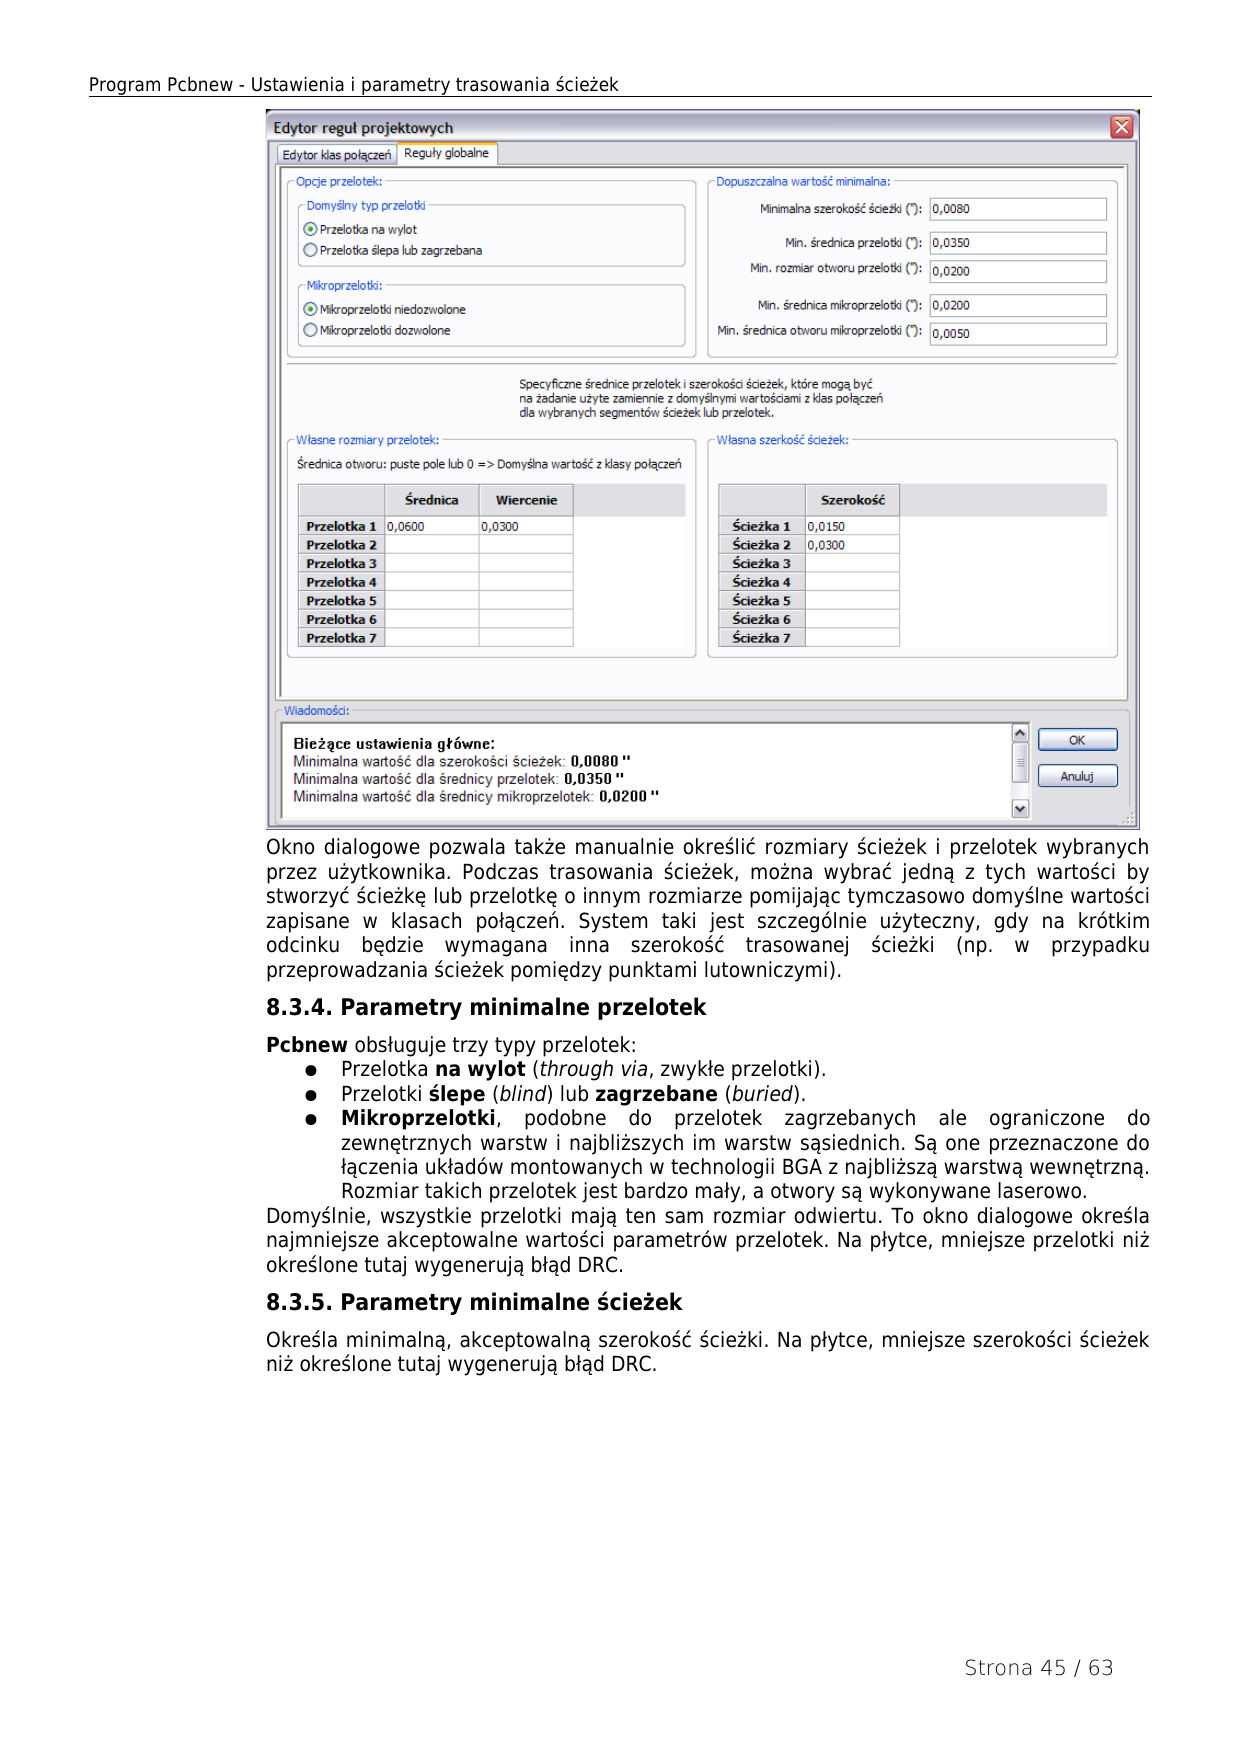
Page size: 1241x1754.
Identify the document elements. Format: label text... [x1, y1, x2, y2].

text Domyślnie, wszystkie przelotki mają ten sam rozmiar odwiertu. To okno dialogowe określa najmniejsze akceptowalne wartości parametrów przelotek. Na płytce, mniejsze przelotki niż określone tutaj wygenerują błąd DRC. [266, 1204, 1152, 1277]
list Przelotki ślepe (blind) lub zagrzebane (buried). [303, 1081, 1152, 1106]
text Pcbnew obsługuje trzy typy przelotek: [266, 1032, 1152, 1057]
subtitle Parametry minimalne przelotek [266, 994, 1152, 1021]
list Mikroprzelotki, podobne do przelotek zagrzebanych ale ograniczone do zewnętrznych warstw i najbliższych im warstw sąsiednich. Są one przeznaczone do łączenia układów montowanych w technologii BGA z najbliższą warstwą wewnętrzną. Rozmiar takich przelotek jest bardzo mały, a otwory są wykonywane laserowo. [303, 1106, 1152, 1204]
list Przelotka na wylot (through via, zwykłe przelotki). [303, 1057, 1152, 1081]
text Okno dialogowe pozwala także manualnie określić rozmiary ścieżek i przelotek wybranych przez użytkownika. Podczas trasowania ścieżek, można wybrać jedną z tych wartości by stworzyć ścieżkę lub przelotkę o innym rozmiarze pomijając tymczasowo domyślne wartości zapisane w klasach połączeń. System taki jest szczególnie użyteczny, gdy na krótkim odcinku będzie wymagana inna szerokość trasowanej ścieżki (np. w przypadku przeprowadzania ścieżek pomiędzy punktami lutowniczymi). [266, 835, 1152, 982]
picture [265, 109, 1140, 830]
text Określa minimalną, akceptowalną szerokość ścieżki. Na płytce, mniejsze szerokości ścieżek niż określone tutaj wygenerują błąd DRC. [266, 1328, 1152, 1377]
subtitle Parametry minimalne ścieżek [266, 1289, 1152, 1316]
